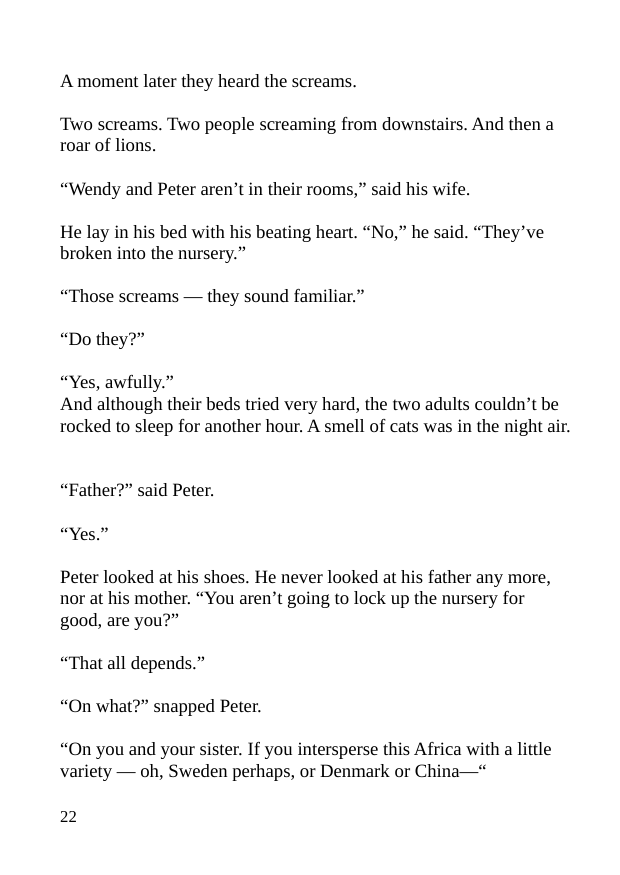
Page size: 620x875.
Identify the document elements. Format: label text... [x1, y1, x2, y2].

text A moment later they heard the screams. Two screams. Two people screaming from downstairs. And then a roar of lions. “Wendy and Peter aren’t in their rooms,” said his wife. He lay in his bed with his beating heart. “No,” he said. “They’ve broken into the nursery.” “Those screams — they sound familiar.” “Do they?” “Yes, awfully.” And although their beds tried very hard, the two adults couldn’t be rocked to sleep for another hour. A smell of cats was in the night air. “Father?” said Peter. “Yes.” Peter looked at his shoes. He never looked at his father any more, nor at his mother. “You aren’t going to lock up the nursery for good, are you?” “That all depends.” “On what?” snapped Peter. “On you and your sister. If you intersperse this Africa with a little variety — oh, Sweden perhaps, or Denmark or China—“ [60, 48, 571, 781]
